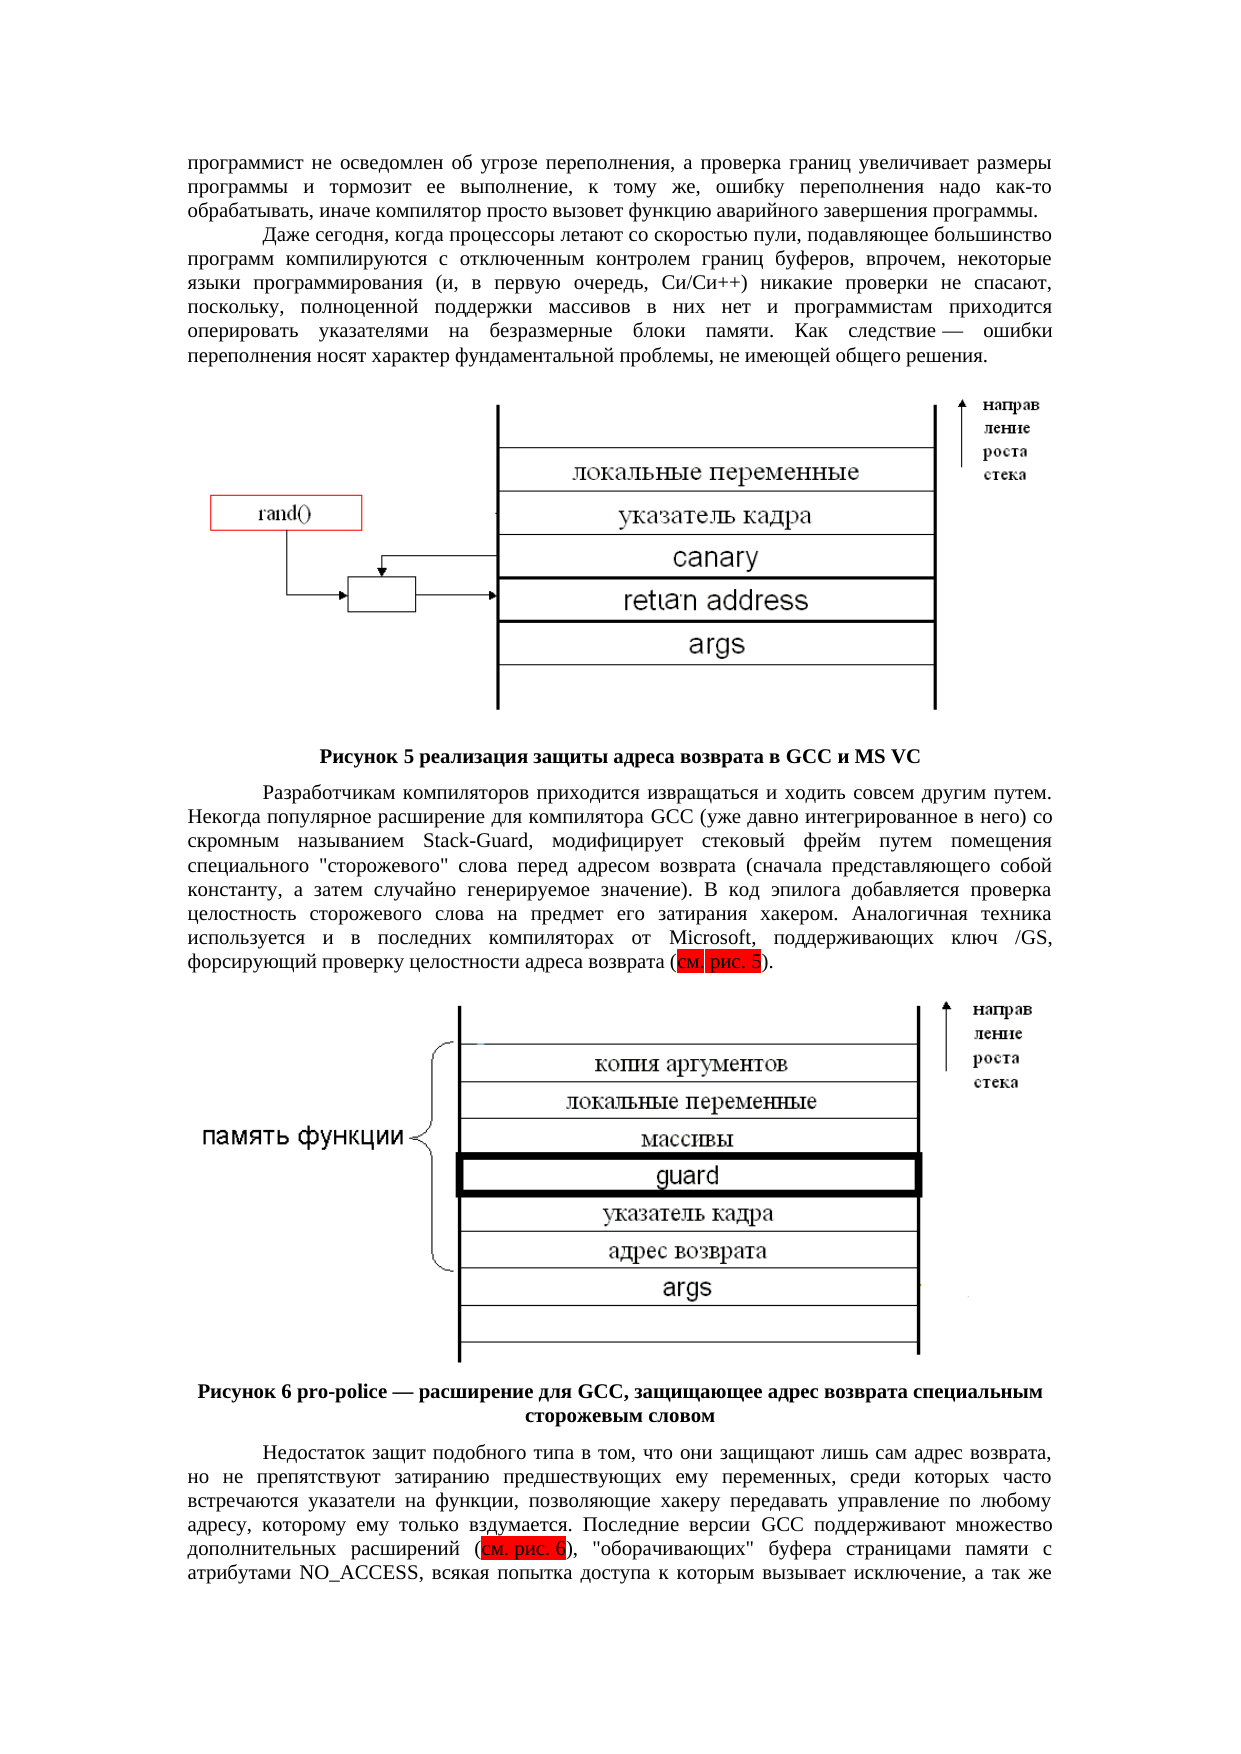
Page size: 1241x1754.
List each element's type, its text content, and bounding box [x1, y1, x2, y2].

picture [187, 997, 1053, 1367]
text Разработчикам компиляторов приходится извращаться и ходить совсем другим путем. Некогда популярное расширение для компилятора GCC (уже давно интегрированное в него) со скромным называнием Stack-Guard, модифицирует стековый фрейм путем помещения специального "сторожевого" слова перед адресом возврата (сначала представляющего собой константу, а затем случайно генерируемое значение). В код эпилога добавляется проверка целостность сторожевого слова на предмет его затирания хакером. Аналогичная техника используется и в последних компиляторах от Microsoft, поддерживающих ключ /GS, форсирующий проверку целостности адреса возврата (см. рис. 5). [187, 780, 1053, 973]
text программист не осведомлен об угрозе переполнения, а проверка границ увеличивает размеры программы и тормозит ее выполнение, к тому же, ошибку переполнения надо как-то обрабатывать, иначе компилятор просто вызовет функцию аварийного завершения программы. [187, 150, 1053, 222]
text Даже сегодня, когда процессоры летают со скоростью пули, подавляющее большинство программ компилируются с отключенным контролем границ буферов, впрочем, некоторые языки программирования (и, в первую очередь, Си/Си++) никакие проверки не спасают, поскольку, полноценной поддержки массивов в них нет и программистам приходится оперировать указателями на безразмерные блоки памяти. Как следствие — ошибки переполнения носят характер фундаментальной проблемы, не имеющей общего решения. [187, 222, 1053, 367]
picture [187, 390, 1053, 732]
text Рисунок 5 реализация защиты адреса возврата в GCC и MS VC [187, 744, 1053, 768]
text Недостаток защит подобного типа в том, что они защищают лишь сам адрес возврата, но не препятствуют затиранию предшествующих ему переменных, среди которых часто встречаются указатели на функции, позволяющие хакеру передавать управление по любому адресу, которому ему только вздумается. Последние версии GCC поддерживают множество дополнительных расширений (см. рис. 6), "оборачивающих" буфера страницами памяти с атрибутами NO_ACCESS, всякая попытка доступа к которым вызывает исключение, а так же [187, 1440, 1053, 1584]
text Рисунок 6 pro-police — расширение для GCC, защищающее адрес возврата специальным сторожевым словом [187, 1379, 1053, 1427]
